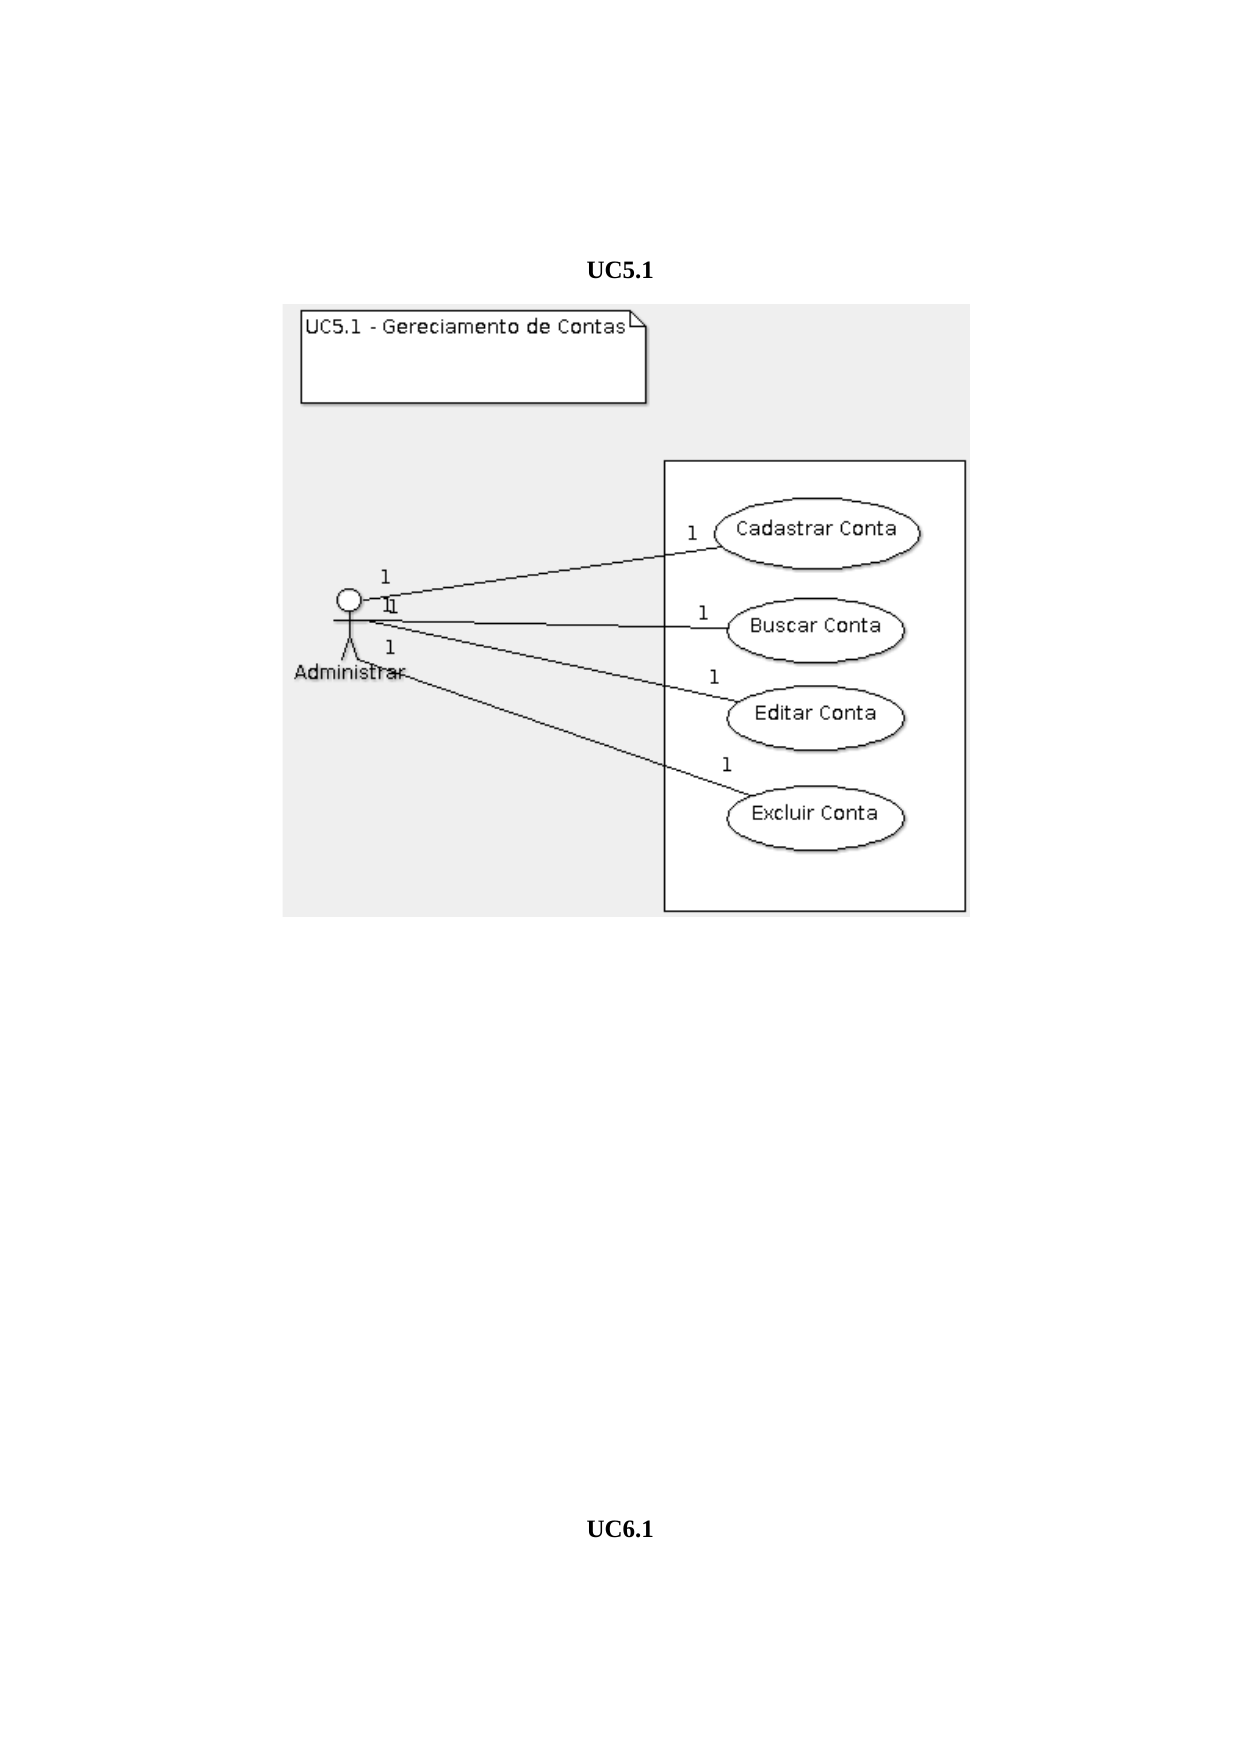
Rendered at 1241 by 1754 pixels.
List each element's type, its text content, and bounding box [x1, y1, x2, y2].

text UC5.1 [177, 255, 1063, 284]
picture [282, 304, 970, 917]
text UC6.1 [177, 1514, 1063, 1542]
